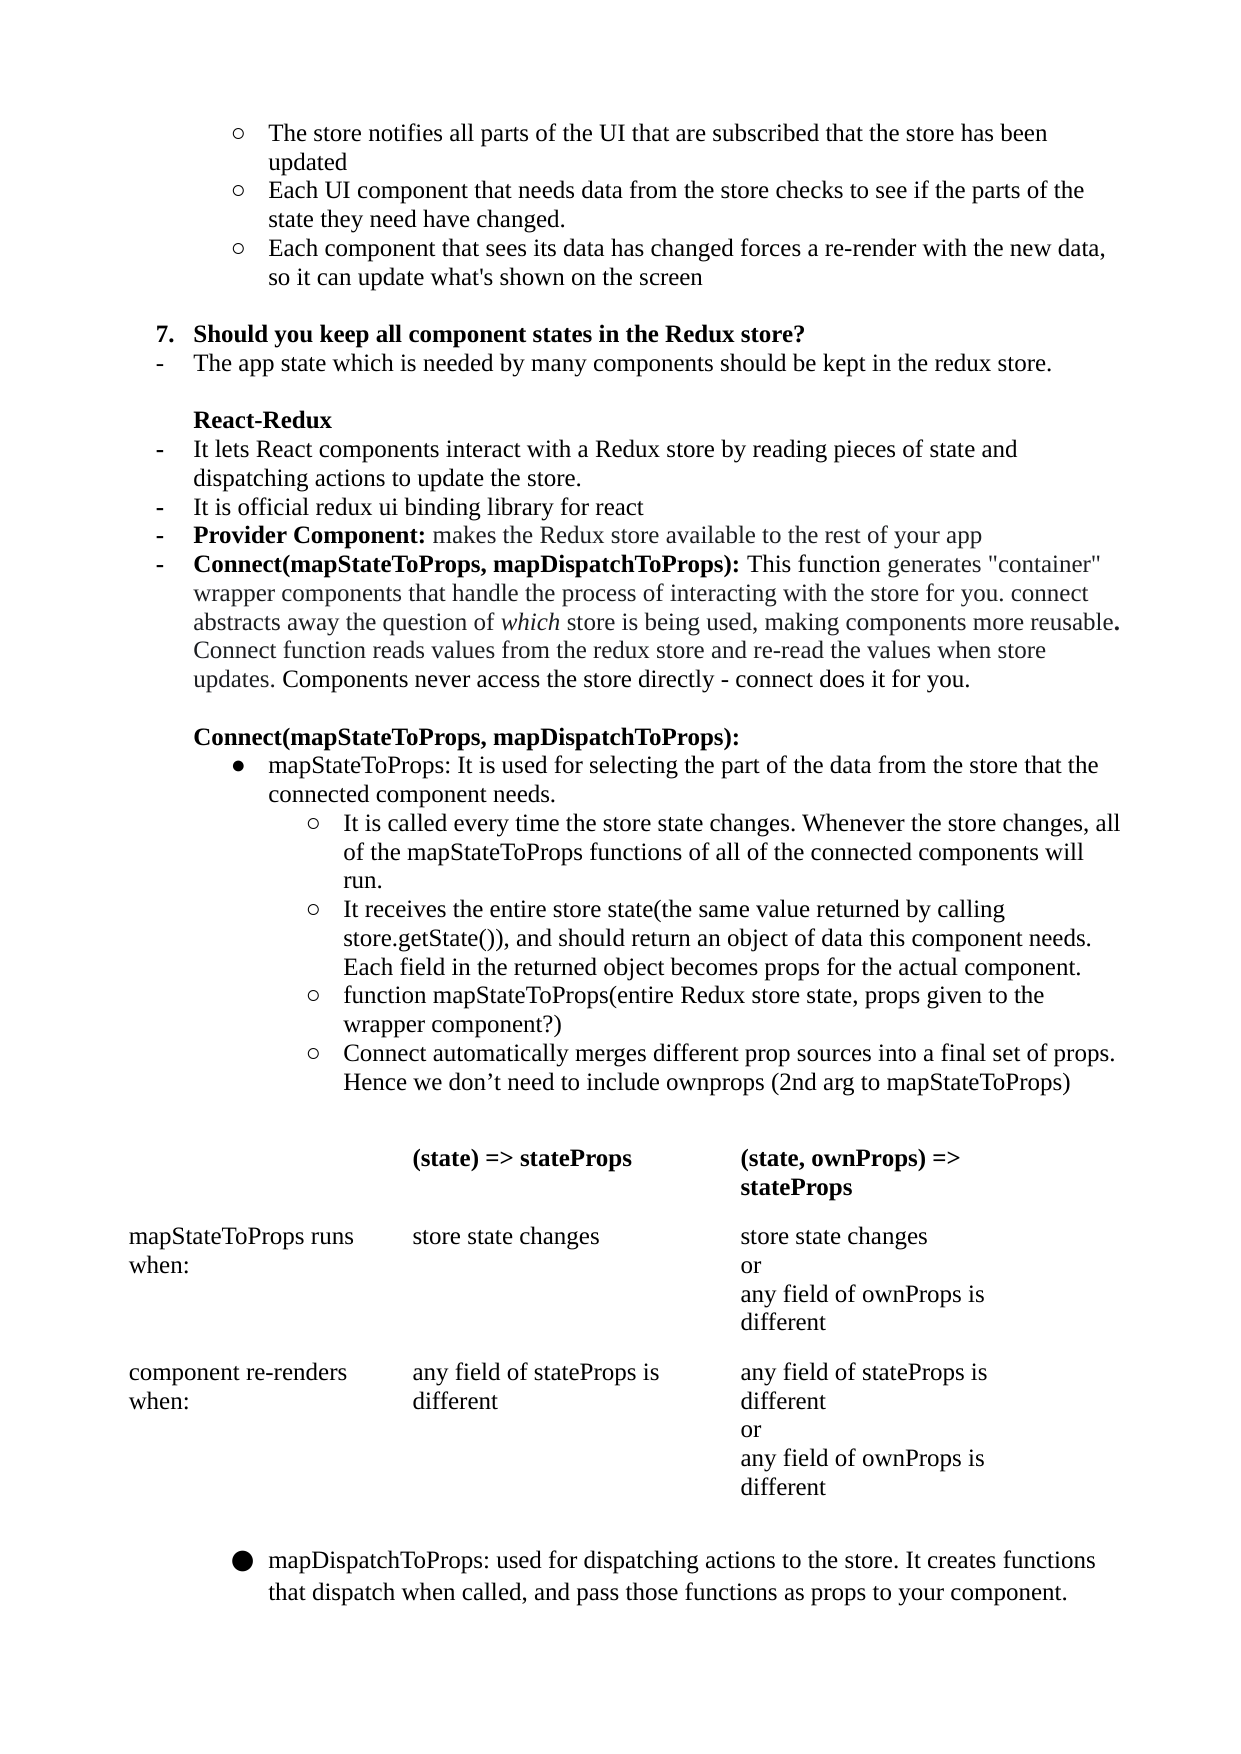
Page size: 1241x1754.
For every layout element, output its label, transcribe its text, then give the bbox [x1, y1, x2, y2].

list mapDispatchToProps: used for dispatching actions to the store. It creates functions that dispatch when called, and pass those functions as props to your component. [231, 1540, 1122, 1606]
table_cell any field of stateProps is different [402, 1347, 730, 1540]
list It lets React components interact with a Redux store by reading pieces of state and dispatching actions to update the store. [156, 434, 1122, 492]
list React-Redux [156, 406, 1122, 434]
list function mapStateToProps(entire Redux store state, props given to the wrapper component?) [306, 981, 1122, 1038]
list Each component that sees its data has changed forces a re-render with the new data, so it can update what's shown on the screen [231, 233, 1122, 291]
list mapStateToProps: It is used for selecting the part of the data from the store that the connected component needs. [231, 751, 1122, 808]
table_header (state) => stateProps [402, 1133, 730, 1211]
table_cell component re-renders when: [118, 1347, 402, 1540]
list Each UI component that needs data from the store checks to see if the parts of the state they need have changed. [231, 176, 1122, 233]
list It is official redux ui binding library for react [156, 492, 1122, 521]
list The store notifies all parts of the UI that are subscribed that the store has been updated [231, 118, 1122, 176]
table_cell any field of stateProps is different or any field of ownProps is different [730, 1347, 1058, 1540]
list Connect(mapStateToProps, mapDispatchToProps): [156, 722, 1122, 751]
table_header [118, 1133, 402, 1211]
table_cell store state changes or any field of ownProps is different [730, 1211, 1058, 1347]
list The app state which is needed by many components should be kept in the redux store. [156, 348, 1122, 377]
text 7. Should you keep all component states in the Redux store? [156, 319, 1122, 348]
list It is called every time the store state changes. Whenever the store changes, all of the mapStateToProps functions of all of the connected components will run. [306, 808, 1122, 894]
list It receives the entire store state(the same value returned by calling store.getState()), and should return an object of data this component needs. Each field in the returned object becomes props for the actual component. [306, 894, 1122, 981]
table_cell store state changes [402, 1211, 730, 1347]
table_header (state, ownProps) => stateProps [730, 1133, 1058, 1211]
table_cell mapStateToProps runs when: [118, 1211, 402, 1347]
list Connect automatically merges different prop sources into a final set of props. Hence we don’t need to include ownprops (2nd arg to mapStateToProps) [306, 1038, 1122, 1096]
list Connect(mapStateToProps, mapDispatchToProps): This function generates "container" wrapper components that handle the process of interacting with the store for you. connect abstracts away the question of which store is being used, making components more reusable. Connect function reads values from the redux store and re-read the values when store updates. Components never access the store directly - connect does it for you. [156, 549, 1122, 693]
list Provider Component: makes the Redux store available to the rest of your app [156, 521, 1122, 549]
